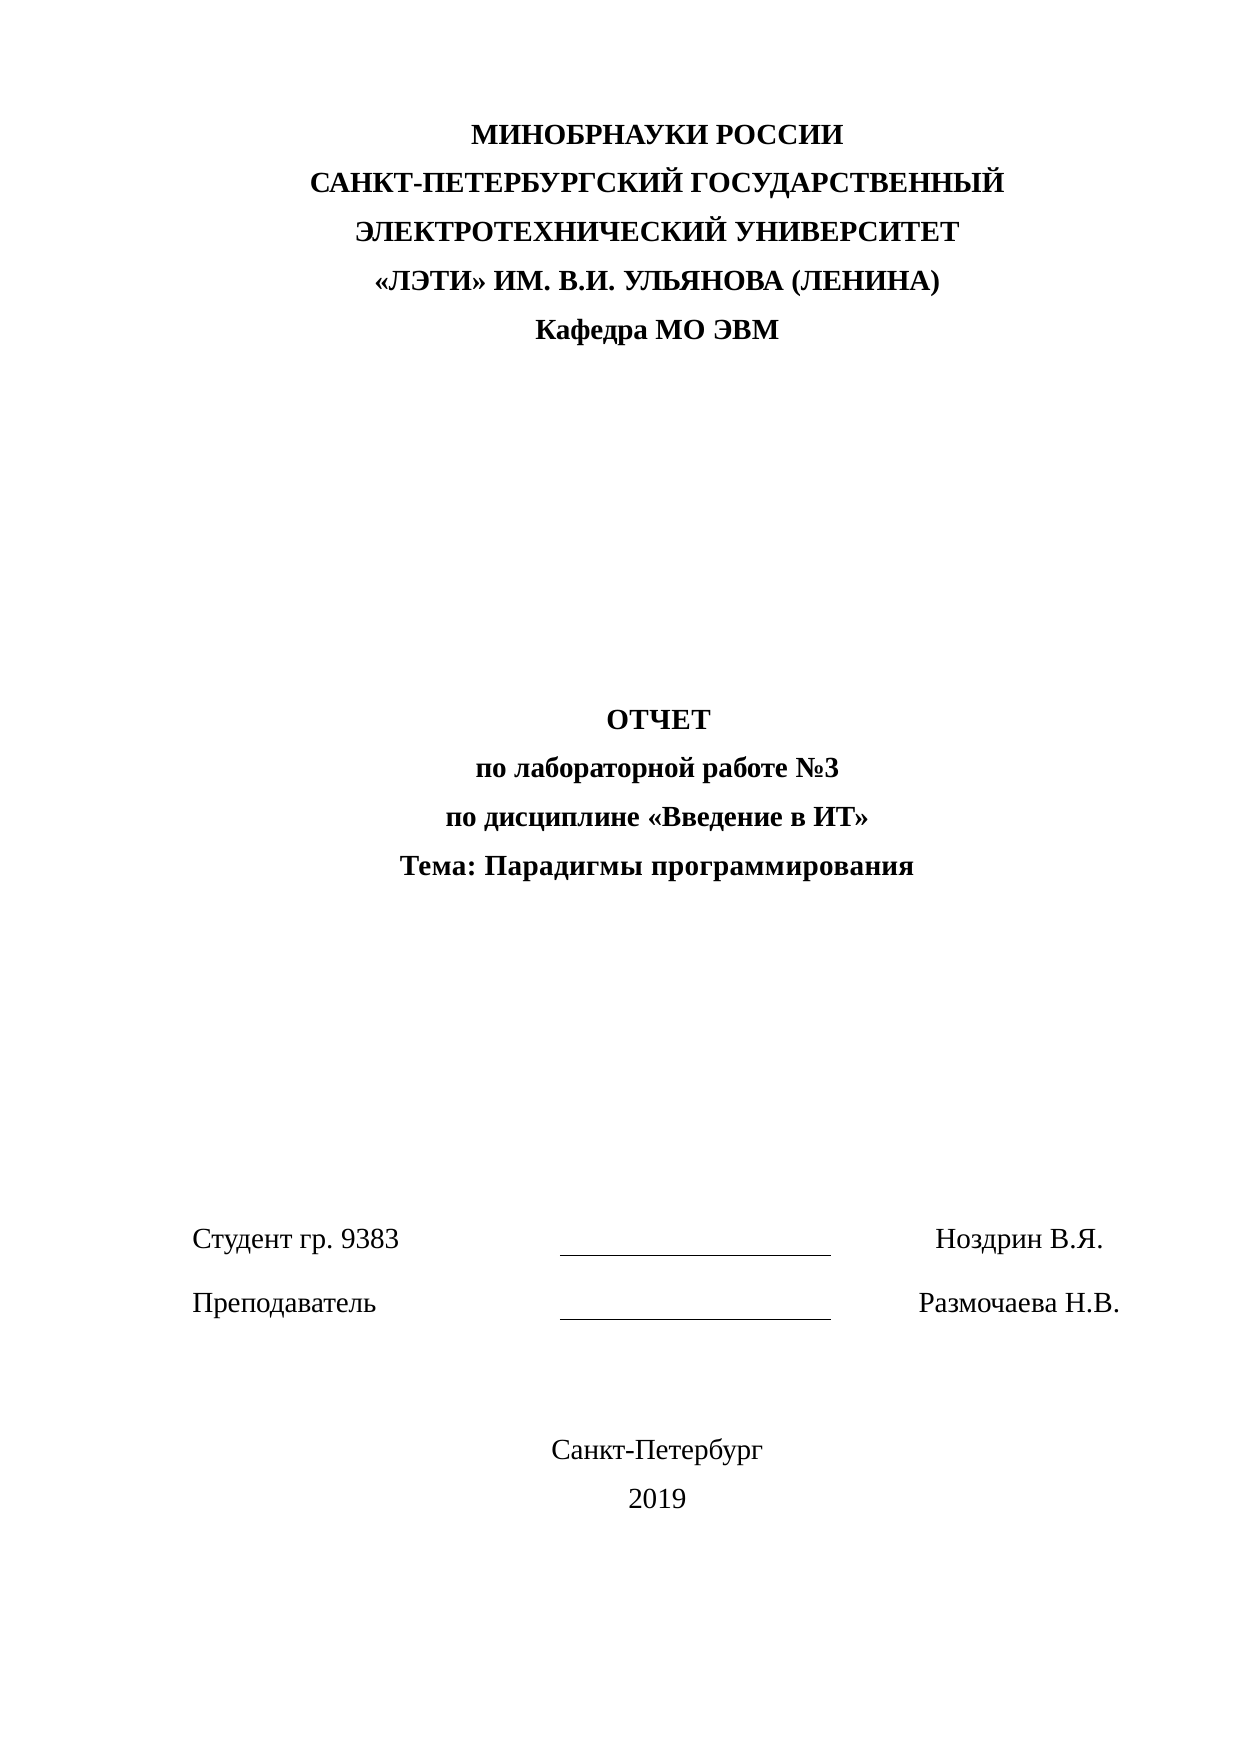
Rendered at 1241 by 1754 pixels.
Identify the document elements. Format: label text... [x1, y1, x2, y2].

text отчет [118, 703, 1122, 736]
table_header Студент гр. 9383 [107, 1191, 560, 1254]
table_cell Размочаева Н.В. [831, 1255, 1133, 1318]
text электротехнический университет [118, 216, 1122, 248]
table_cell [560, 1256, 831, 1318]
table_header Ноздрин В.Я. [831, 1191, 1133, 1254]
table_cell Преподаватель [107, 1255, 560, 1318]
text МИНОБРНАУКИ РОССИИ [118, 118, 1122, 151]
text Санкт-Петербургский государственный [118, 167, 1122, 199]
text Тема: Парадигмы программирования [118, 849, 1122, 882]
text Санкт-Петербург [118, 1433, 1122, 1466]
text «ЛЭТИ» им. В.И. Ульянова (Ленина) [118, 264, 1122, 297]
text 2019 [118, 1482, 1122, 1514]
text по дисциплине «Введение в ИТ» [118, 801, 1122, 833]
text по лабораторной работе №3 [118, 752, 1122, 784]
text Кафедра МО ЭВМ [118, 313, 1122, 346]
table_header [560, 1191, 831, 1254]
